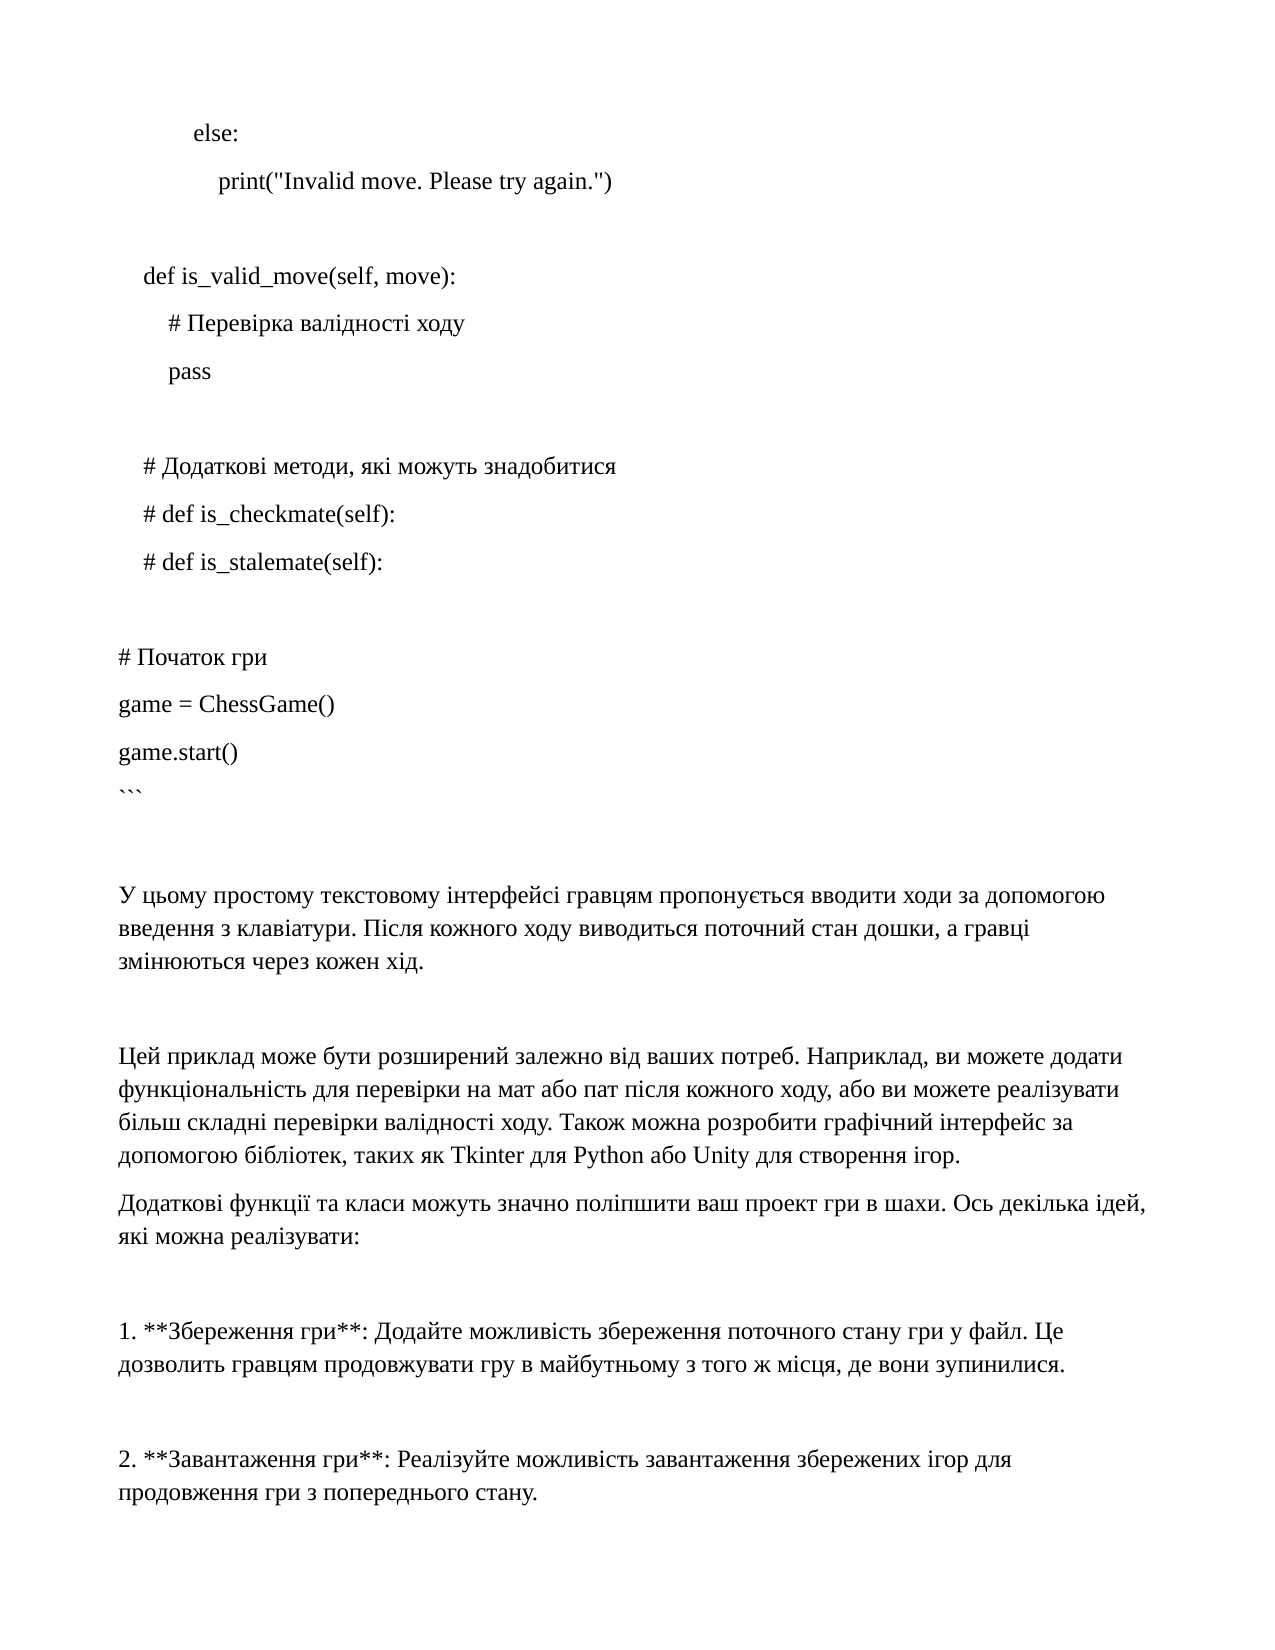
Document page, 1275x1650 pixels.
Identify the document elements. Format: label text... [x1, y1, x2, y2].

text # Початок гри [118, 642, 1157, 671]
text pass [118, 356, 1157, 385]
text # def is_checkmate(self): [118, 499, 1157, 528]
text # Додаткові методи, які можуть знадобитися [118, 451, 1157, 480]
text else: [118, 118, 1157, 147]
text Додаткові функції та класи можуть значно поліпшити ваш проект гри в шахи. Ось декілька ідей, які можна реалізувати: [118, 1188, 1157, 1249]
text # Перевірка валідності ходу [118, 308, 1157, 337]
text У цьому простому текстовому інтерфейсі гравцям пропонується вводити ходи за допомогою введення з клавіатури. Після кожного ходу виводиться поточний стан дошки, а гравці змінюються через кожен хід. [118, 880, 1157, 974]
text 2. **Завантаження гри**: Реалізуйте можливість завантаження збережених ігор для продовження гри з попереднього стану. [118, 1444, 1157, 1506]
text ``` [118, 784, 1157, 813]
text print("Invalid move. Please try again.") [118, 166, 1157, 194]
text 1. **Збереження гри**: Додайте можливість збереження поточного стану гри у файл. Це дозволить гравцям продовжувати гру в майбутньому з того ж місця, де вони зупинилися. [118, 1316, 1157, 1378]
text game = ChessGame() [118, 689, 1157, 718]
text # def is_stalemate(self): [118, 547, 1157, 575]
text def is_valid_move(self, move): [118, 261, 1157, 290]
text game.start() [118, 737, 1157, 766]
text Цей приклад може бути розширений залежно від ваших потреб. Наприклад, ви можете додати функціональність для перевірки на мат або пат після кожного ходу, або ви можете реалізувати більш складні перевірки валідності ходу. Також можна розробити графічний інтерфейс за допомогою бібліотек, таких як Tkinter для Python або Unity для створення ігор. [118, 1041, 1157, 1169]
